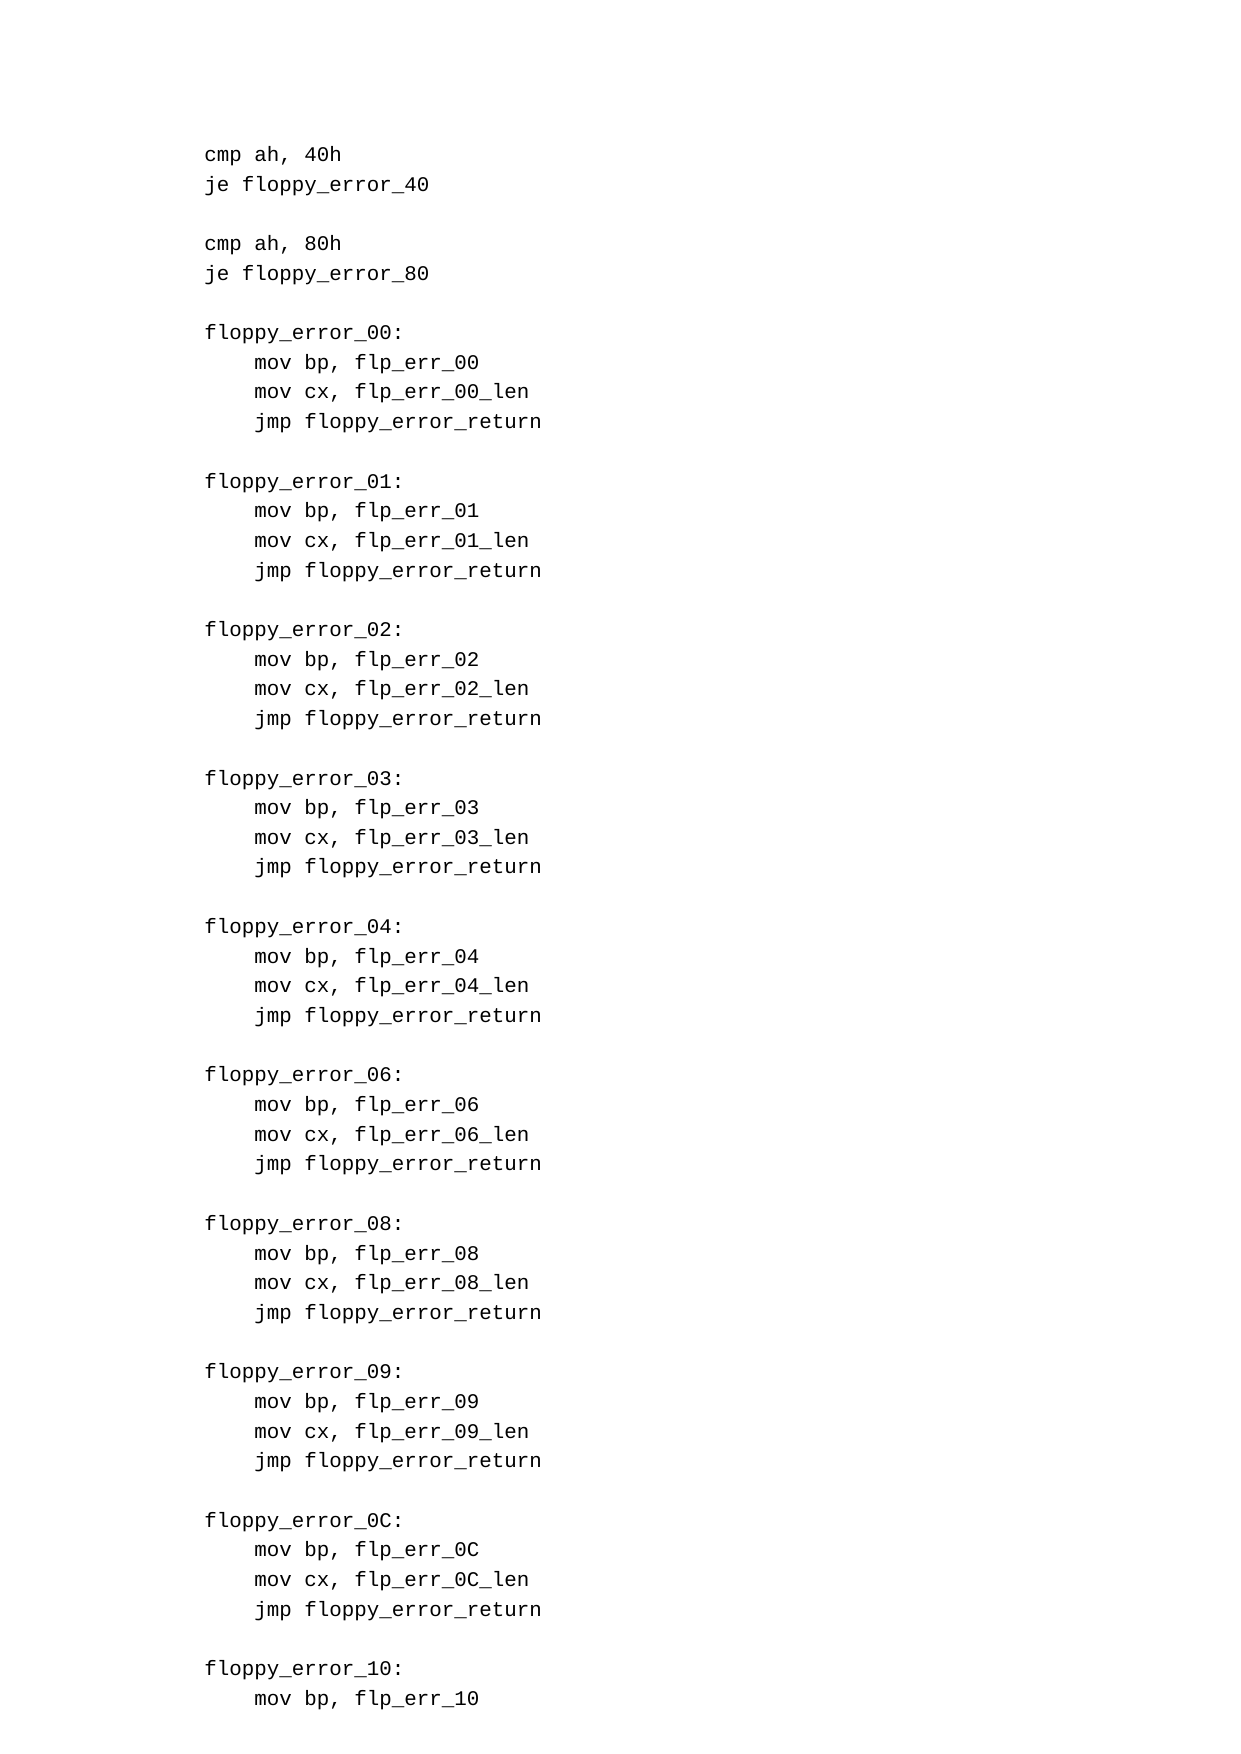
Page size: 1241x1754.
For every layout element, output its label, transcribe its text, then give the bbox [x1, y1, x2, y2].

text mov cx, flp_err_09_len [154, 1414, 1086, 1444]
text mov cx, flp_err_02_len [154, 672, 1086, 702]
text mov bp, flp_err_02 [154, 643, 1086, 672]
text mov cx, flp_err_04_len [154, 969, 1086, 999]
text mov bp, flp_err_04 [154, 939, 1086, 969]
text mov bp, flp_err_06 [154, 1088, 1086, 1118]
text jmp floppy_error_return [154, 1593, 1086, 1622]
text floppy_error_04: [154, 910, 1086, 939]
text jmp floppy_error_return [154, 702, 1086, 732]
text mov bp, flp_err_09 [154, 1385, 1086, 1414]
text je floppy_error_40 [154, 168, 1086, 197]
text jmp floppy_error_return [154, 1147, 1086, 1177]
text jmp floppy_error_return [154, 999, 1086, 1029]
text floppy_error_01: [154, 464, 1086, 494]
text floppy_error_08: [154, 1207, 1086, 1236]
text jmp floppy_error_return [154, 1296, 1086, 1326]
text floppy_error_06: [154, 1058, 1086, 1088]
text je floppy_error_80 [154, 257, 1086, 286]
text jmp floppy_error_return [154, 554, 1086, 583]
text mov bp, flp_err_01 [154, 494, 1086, 524]
text mov cx, flp_err_00_len [154, 376, 1086, 405]
text floppy_error_09: [154, 1355, 1086, 1385]
text floppy_error_00: [154, 316, 1086, 346]
text mov cx, flp_err_0C_len [154, 1563, 1086, 1593]
text mov bp, flp_err_00 [154, 346, 1086, 376]
text jmp floppy_error_return [154, 1444, 1086, 1474]
text mov bp, flp_err_10 [154, 1682, 1086, 1711]
text mov cx, flp_err_06_len [154, 1118, 1086, 1147]
text floppy_error_0C: [154, 1504, 1086, 1533]
text cmp ah, 40h [154, 138, 1086, 168]
text mov cx, flp_err_03_len [154, 821, 1086, 851]
text mov bp, flp_err_0C [154, 1533, 1086, 1563]
text jmp floppy_error_return [154, 405, 1086, 435]
text floppy_error_02: [154, 613, 1086, 643]
text floppy_error_03: [154, 761, 1086, 791]
text jmp floppy_error_return [154, 851, 1086, 880]
text mov bp, flp_err_08 [154, 1236, 1086, 1266]
text mov bp, flp_err_03 [154, 791, 1086, 821]
text mov cx, flp_err_08_len [154, 1266, 1086, 1296]
text mov cx, flp_err_01_len [154, 524, 1086, 554]
text floppy_error_10: [154, 1652, 1086, 1682]
text cmp ah, 80h [154, 227, 1086, 257]
